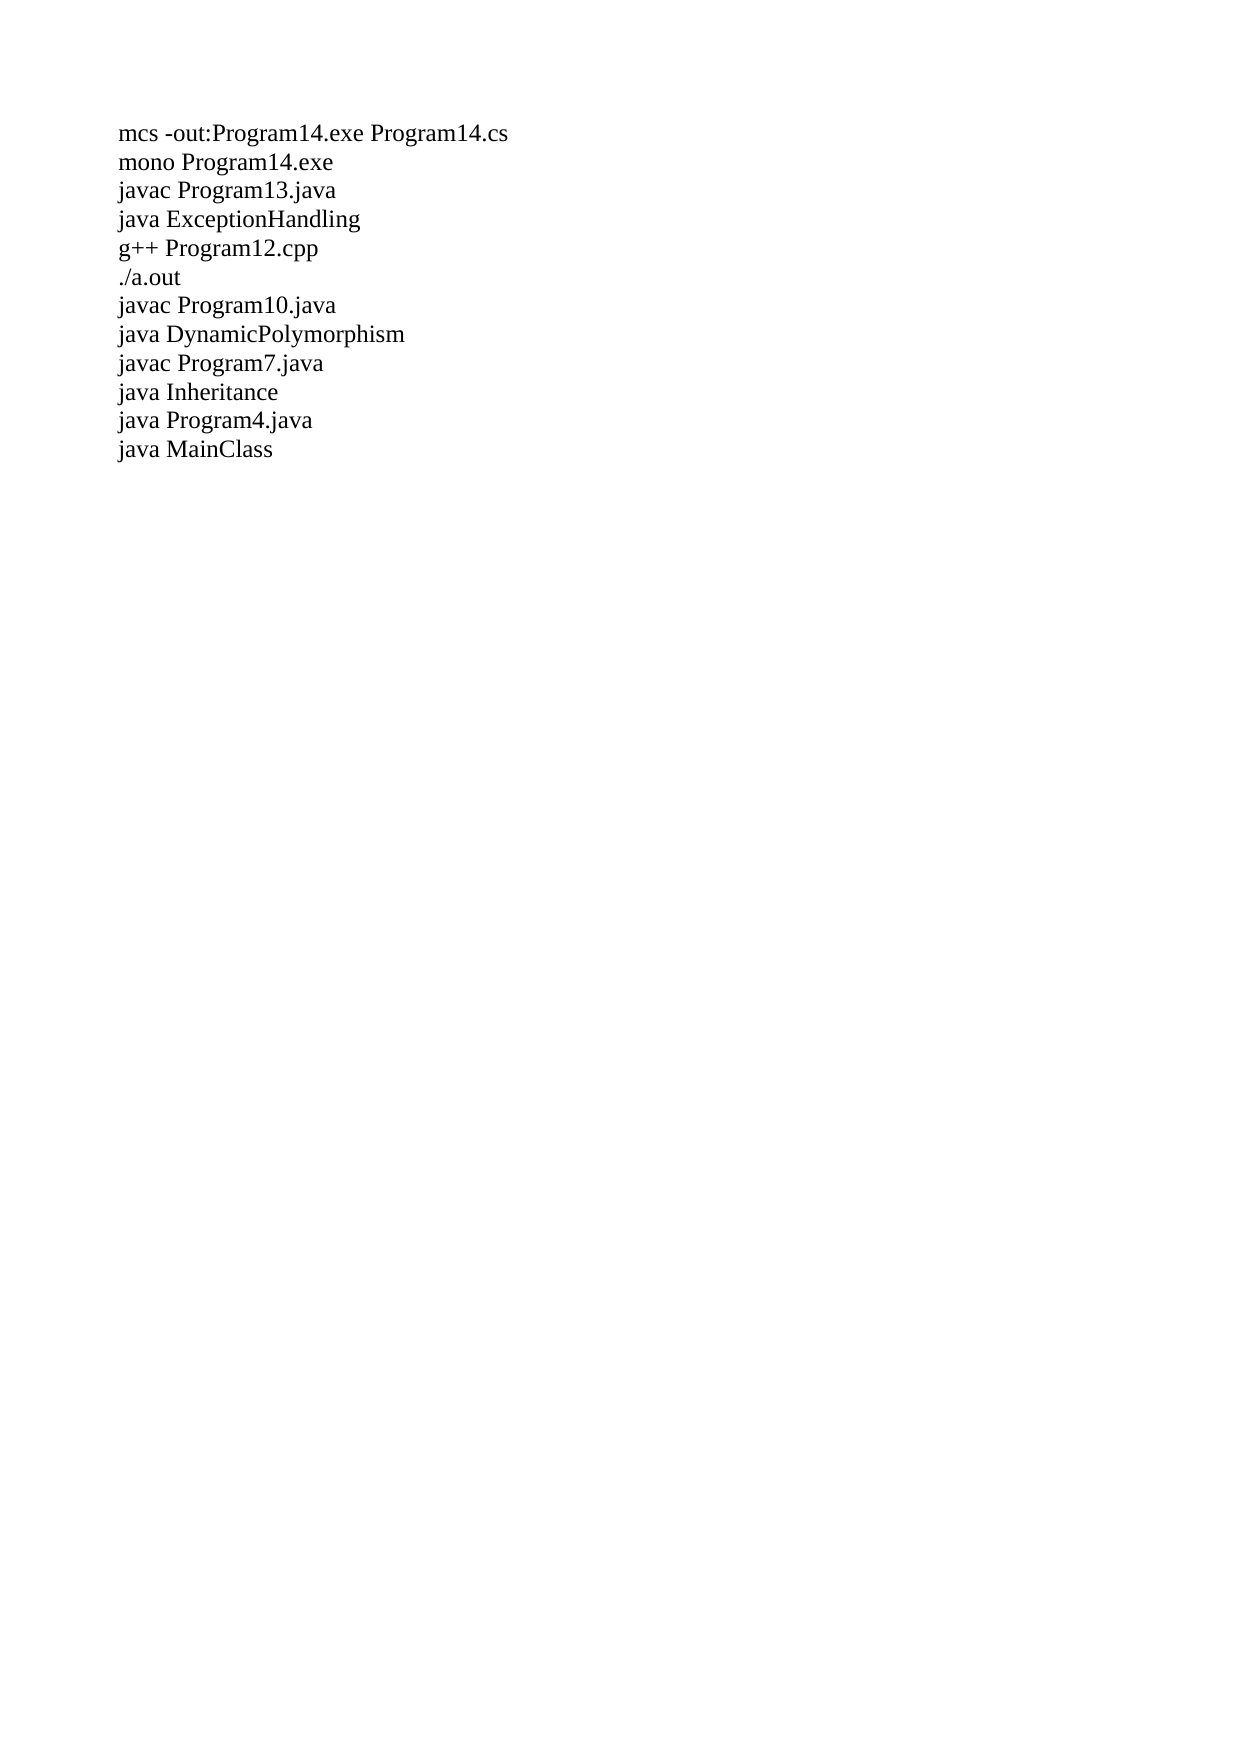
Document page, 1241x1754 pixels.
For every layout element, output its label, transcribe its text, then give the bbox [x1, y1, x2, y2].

text java MainClass [118, 434, 1122, 463]
text mono Program14.exe [118, 147, 1122, 176]
text javac Program10.java [118, 291, 1122, 319]
text java DynamicPolymorphism [118, 319, 1122, 348]
text g++ Program12.cpp [118, 233, 1122, 262]
text java Inheritance [118, 377, 1122, 406]
text ./a.out [118, 262, 1122, 291]
text javac Program7.java [118, 348, 1122, 377]
text java Program4.java [118, 406, 1122, 434]
text javac Program13.java [118, 176, 1122, 204]
text java ExceptionHandling [118, 204, 1122, 233]
text mcs -out:Program14.exe Program14.cs [118, 118, 1122, 147]
